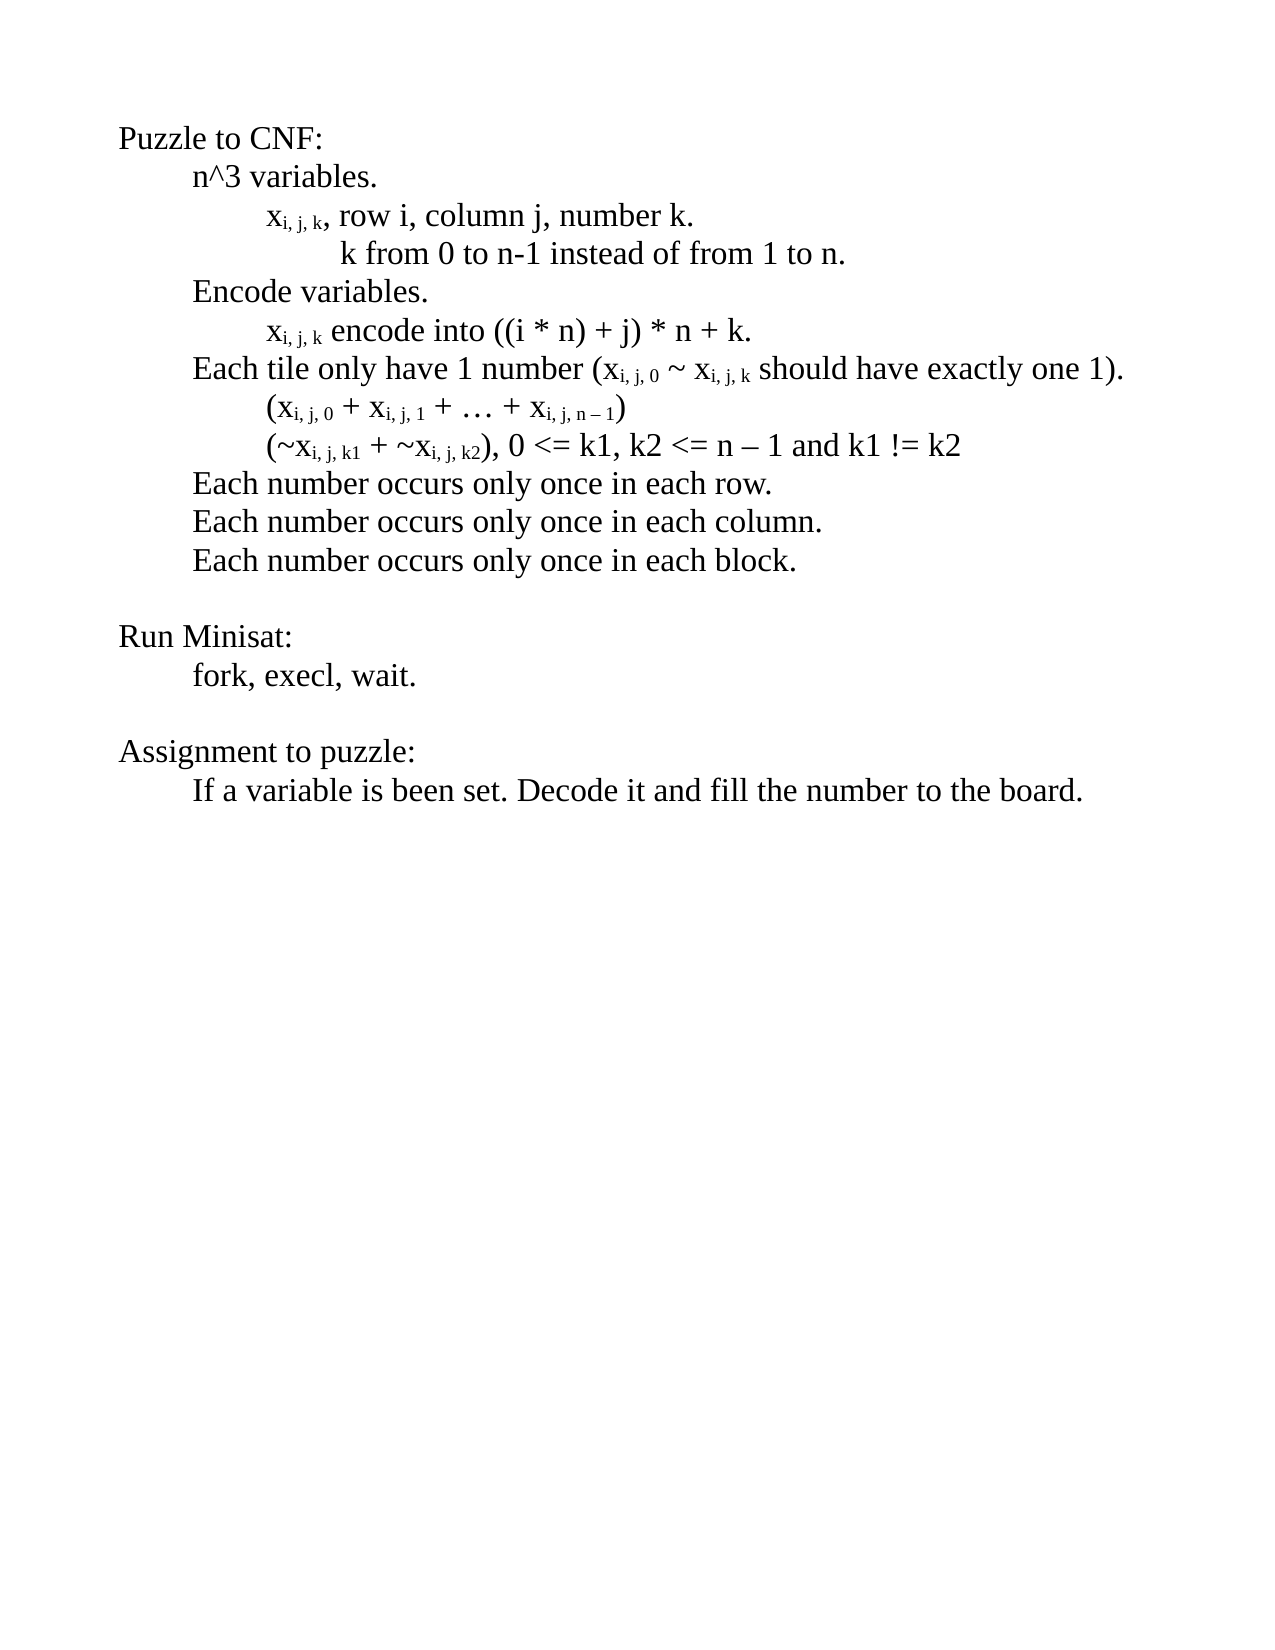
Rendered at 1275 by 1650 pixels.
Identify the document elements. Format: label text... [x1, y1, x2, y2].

text fork, execl, wait. [118, 655, 1157, 693]
text Each number occurs only once in each column. [118, 501, 1157, 540]
text Each tile only have 1 number (xi, j, 0 ~ xi, j, k should have exactly one 1). [118, 348, 1157, 386]
text Puzzle to CNF: [118, 118, 1157, 156]
text n^3 variables. [118, 156, 1157, 195]
text Each number occurs only once in each row. [118, 463, 1157, 501]
text (~xi, j, k1 + ~xi, j, k2), 0 <= k1, k2 <= n – 1 and k1 != k2 [118, 425, 1157, 463]
text k from 0 to n-1 instead of from 1 to n. [118, 233, 1157, 271]
text Each number occurs only once in each block. [118, 540, 1157, 578]
text xi, j, k, row i, column j, number k. [118, 195, 1157, 233]
text If a variable is been set. Decode it and fill the number to the board. [118, 770, 1157, 808]
text xi, j, k encode into ((i * n) + j) * n + k. [118, 310, 1157, 348]
text Assignment to puzzle: [118, 731, 1157, 770]
text Encode variables. [118, 271, 1157, 310]
text (xi, j, 0 + xi, j, 1 + … + xi, j, n – 1) [118, 386, 1157, 425]
text Run Minisat: [118, 616, 1157, 655]
